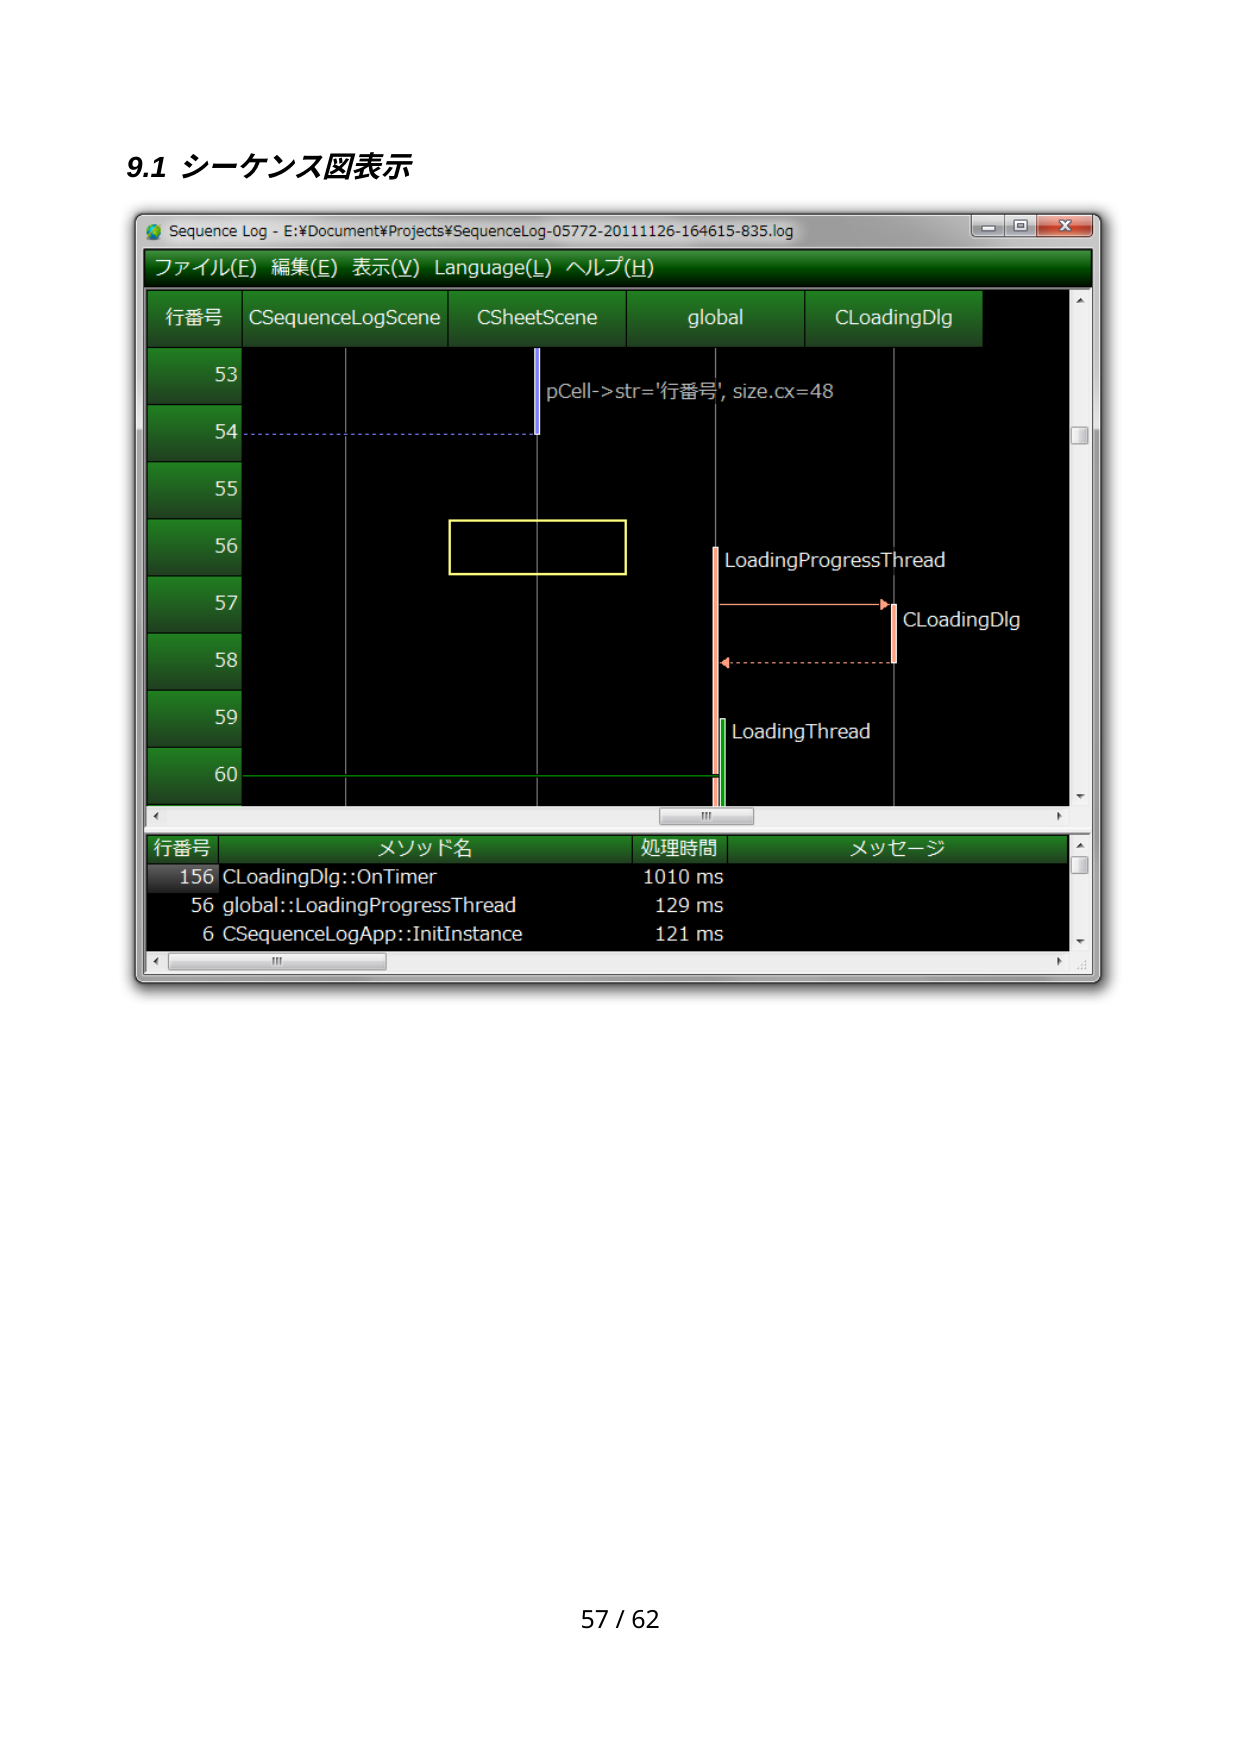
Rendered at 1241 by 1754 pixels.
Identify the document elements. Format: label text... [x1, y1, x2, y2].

picture [118, 197, 1123, 1005]
subtitle シーケンス図表示 [118, 143, 1122, 185]
